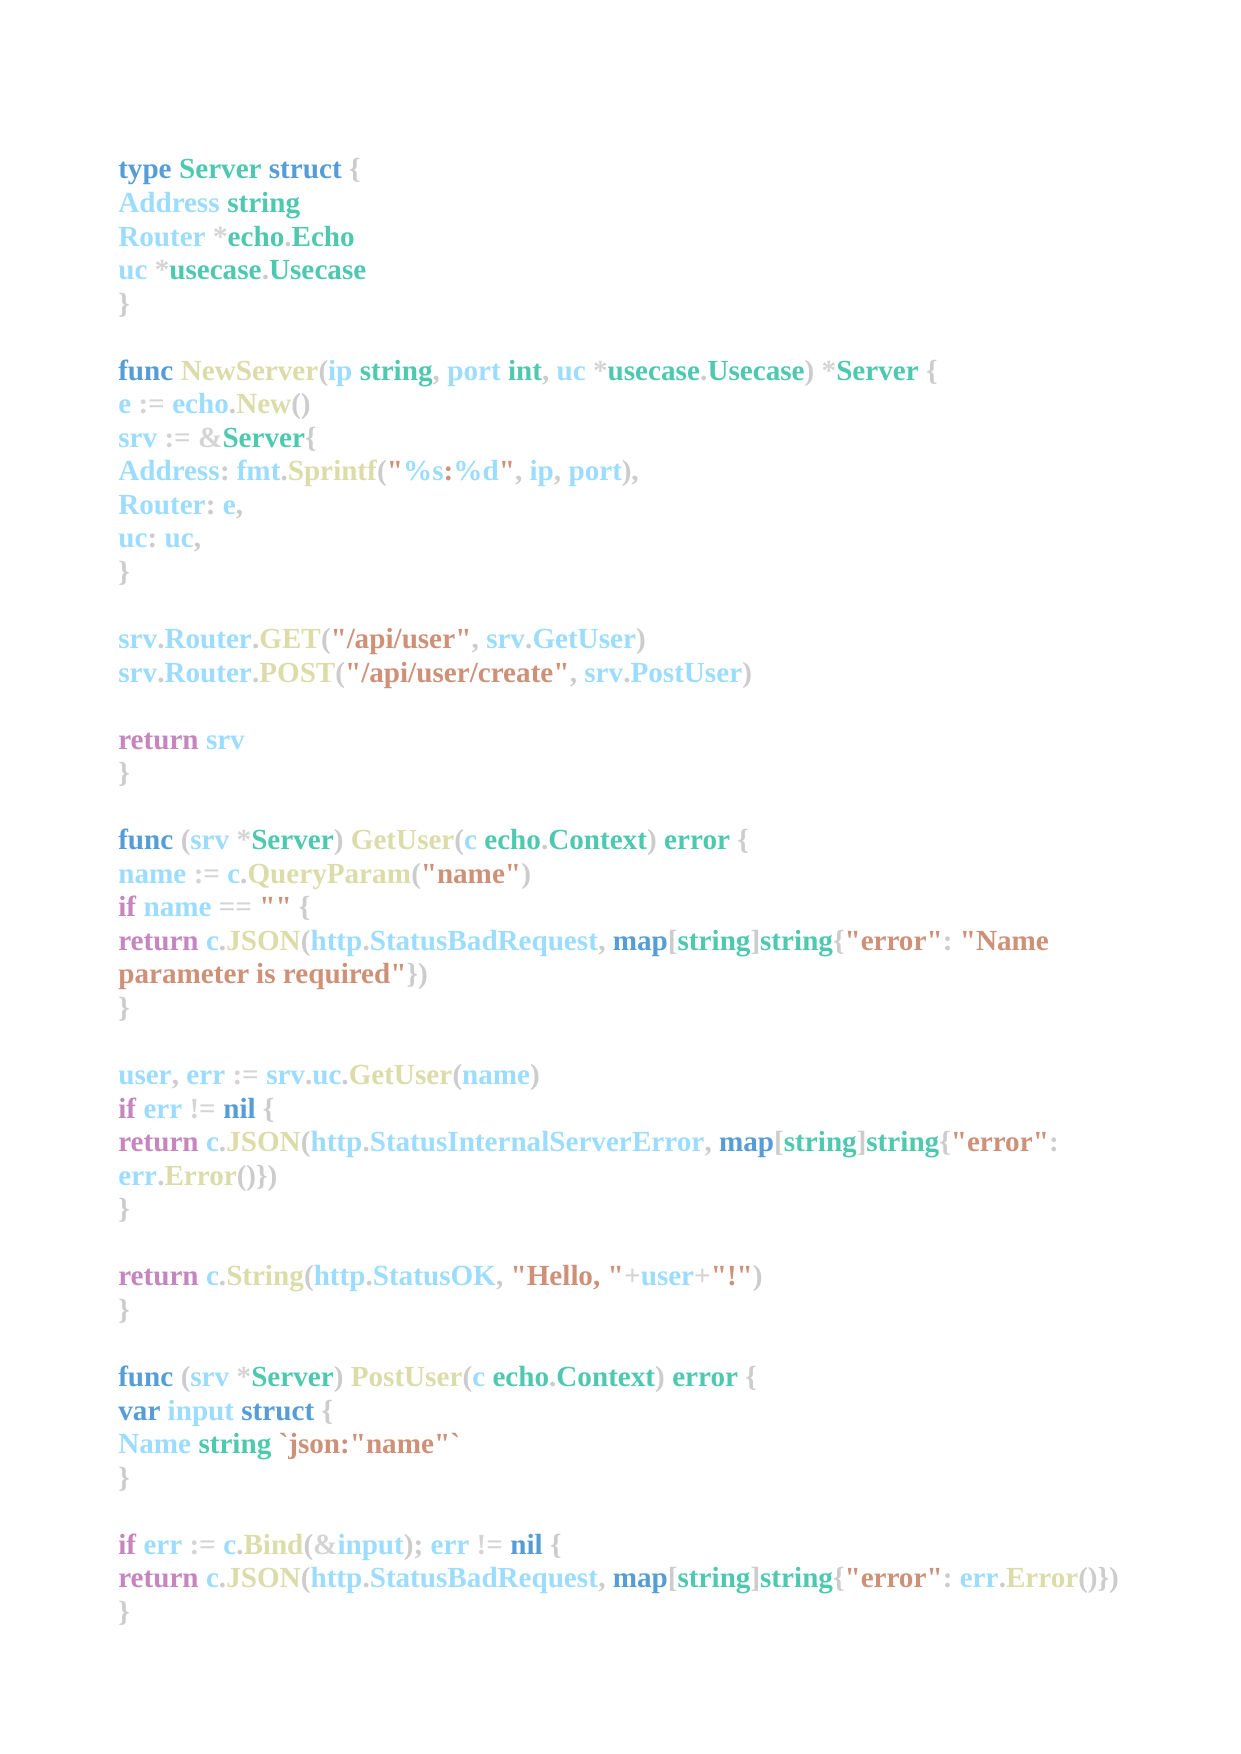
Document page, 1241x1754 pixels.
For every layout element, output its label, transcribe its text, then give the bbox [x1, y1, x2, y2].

text } [118, 1292, 1122, 1326]
text srv := &Server{ [118, 420, 1122, 453]
text return c.JSON(http.StatusBadRequest, map[string]string{"error": "Name parameter is required"}) [118, 923, 1122, 990]
text name := c.QueryParam("name") [118, 856, 1122, 889]
text return srv [118, 722, 1122, 755]
text return c.JSON(http.StatusBadRequest, map[string]string{"error": err.Error()}) [118, 1560, 1122, 1594]
text Router *echo.Echo [118, 219, 1122, 252]
text Name string `json:"name"` [118, 1426, 1122, 1460]
text if err != nil { [118, 1091, 1122, 1124]
text } [118, 990, 1122, 1024]
text e := echo.New() [118, 386, 1122, 420]
text Address string [118, 185, 1122, 219]
text if err := c.Bind(&input); err != nil { [118, 1527, 1122, 1560]
text type Server struct { [118, 152, 1122, 185]
text user, err := srv.uc.GetUser(name) [118, 1057, 1122, 1091]
text srv.Router.POST("/api/user/create", srv.PostUser) [118, 655, 1122, 688]
text Address: fmt.Sprintf("%s:%d", ip, port), [118, 453, 1122, 487]
text return c.String(http.StatusOK, "Hello, "+user+"!") [118, 1258, 1122, 1292]
text } [118, 1594, 1122, 1627]
text } [118, 286, 1122, 319]
text uc *usecase.Usecase [118, 252, 1122, 286]
text } [118, 554, 1122, 588]
text return c.JSON(http.StatusInternalServerError, map[string]string{"error": err.Error()}) [118, 1124, 1122, 1191]
text func (srv *Server) GetUser(c echo.Context) error { [118, 822, 1122, 856]
text uc: uc, [118, 521, 1122, 554]
text } [118, 755, 1122, 789]
text func NewServer(ip string, port int, uc *usecase.Usecase) *Server { [118, 353, 1122, 386]
text } [118, 1191, 1122, 1225]
text if name == "" { [118, 889, 1122, 923]
text } [118, 1460, 1122, 1493]
text srv.Router.GET("/api/user", srv.GetUser) [118, 621, 1122, 655]
text func (srv *Server) PostUser(c echo.Context) error { [118, 1359, 1122, 1393]
text Router: e, [118, 487, 1122, 521]
text var input struct { [118, 1393, 1122, 1426]
